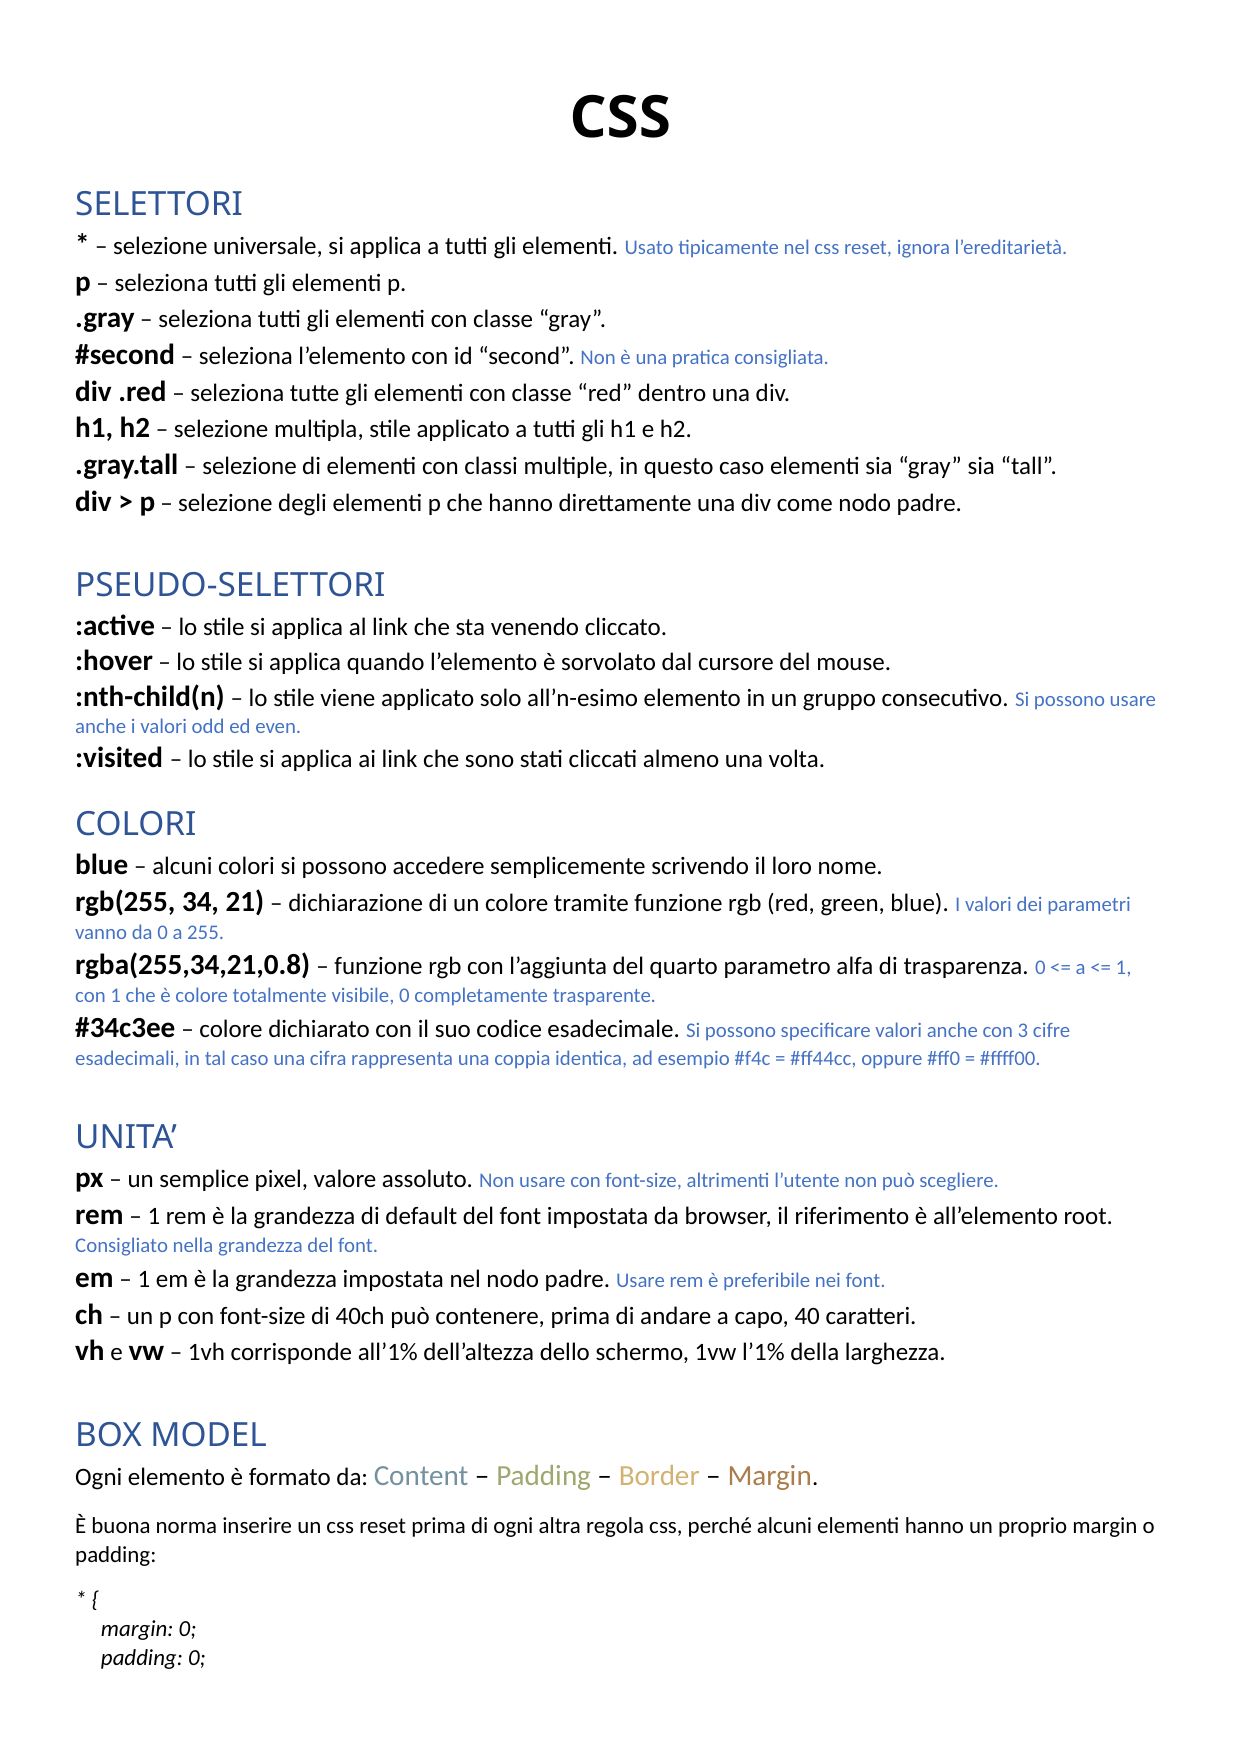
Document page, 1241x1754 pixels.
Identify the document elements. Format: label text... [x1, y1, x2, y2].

text Ogni elemento è formato da: Content – Padding – Border – Margin. [75, 1457, 1165, 1493]
text CSS [75, 75, 1165, 154]
text UNITA’ [75, 1113, 1165, 1158]
text blue – alcuni colori si possono accedere semplicemente scrivendo il loro nome. rgb(255, 34, 21) – dichiarazione di un colore tramite funzione rgb (red, green, blue). I valori dei parametri vanno da 0 a 255. rgba(255,34,21,0.8) – funzione rgb con l’aggiunta del quarto parametro alfa di trasparenza. 0 <= a <= 1, con 1 che è colore totalmente visibile, 0 completamente trasparente. #34c3ee – colore dichiarato con il suo codice esadecimale. Si possono specificare valori anche con 3 cifre esadecimali, in tal caso una cifra rappresenta una coppia identica, ad esempio #f4c = #ff44cc, oppure #ff0 = #ffff00. [75, 846, 1165, 1070]
text È buona norma inserire un css reset prima di ogni altra regola css, perché alcuni elementi hanno un proprio margin o padding: [75, 1511, 1165, 1568]
subtitle PSEUDO-SELETTORI [75, 561, 1165, 607]
text :visited – lo stile si applica ai link che sono stati cliccati almeno una volta. [75, 739, 1165, 774]
text SELETTORI [75, 179, 1165, 225]
text COLORI [75, 799, 1165, 845]
text :hover – lo stile si applica quando l’elemento è sorvolato dal cursore del mouse. :nth-child(n) – lo stile viene applicato solo all’n-esimo elemento in un gruppo consecutivo. Si possono usare anche i valori odd ed even. [75, 642, 1165, 739]
text px – un semplice pixel, valore assoluto. Non usare con font-size, altrimenti l’utente non può scegliere. rem – 1 rem è la grandezza di default del font impostata da browser, il riferimento è all’elemento root. Consigliato nella grandezza del font. em – 1 em è la grandezza impostata nel nodo padre. Usare rem è preferibile nei font. ch – un p con font-size di 40ch può contenere, prima di andare a capo, 40 caratteri. vh e vw – 1vh corrisponde all’1% dell’altezza dello schermo, 1vw l’1% della larghezza. [75, 1159, 1165, 1368]
text :active – lo stile si applica al link che sta venendo cliccato. [75, 607, 1165, 642]
text BOX MODEL [75, 1411, 1165, 1456]
text * { margin: 0; padding: 0; [75, 1585, 1165, 1671]
text * – selezione universale, si applica a tutti gli elementi. Usato tipicamente nel css reset, ignora l’ereditarietà. p – seleziona tutti gli elementi p. .gray – seleziona tutti gli elementi con classe “gray”. #second – seleziona l’elemento con id “second”. Non è una pratica consigliata. div .red – seleziona tutte gli elementi con classe “red” dentro una div. h1, h2 – selezione multipla, stile applicato a tutti gli h1 e h2. .gray.tall – selezione di elementi con classi multiple, in questo caso elementi sia “gray” sia “tall”. div > p – selezione degli elementi p che hanno direttamente una div come nodo padre. [75, 226, 1165, 518]
